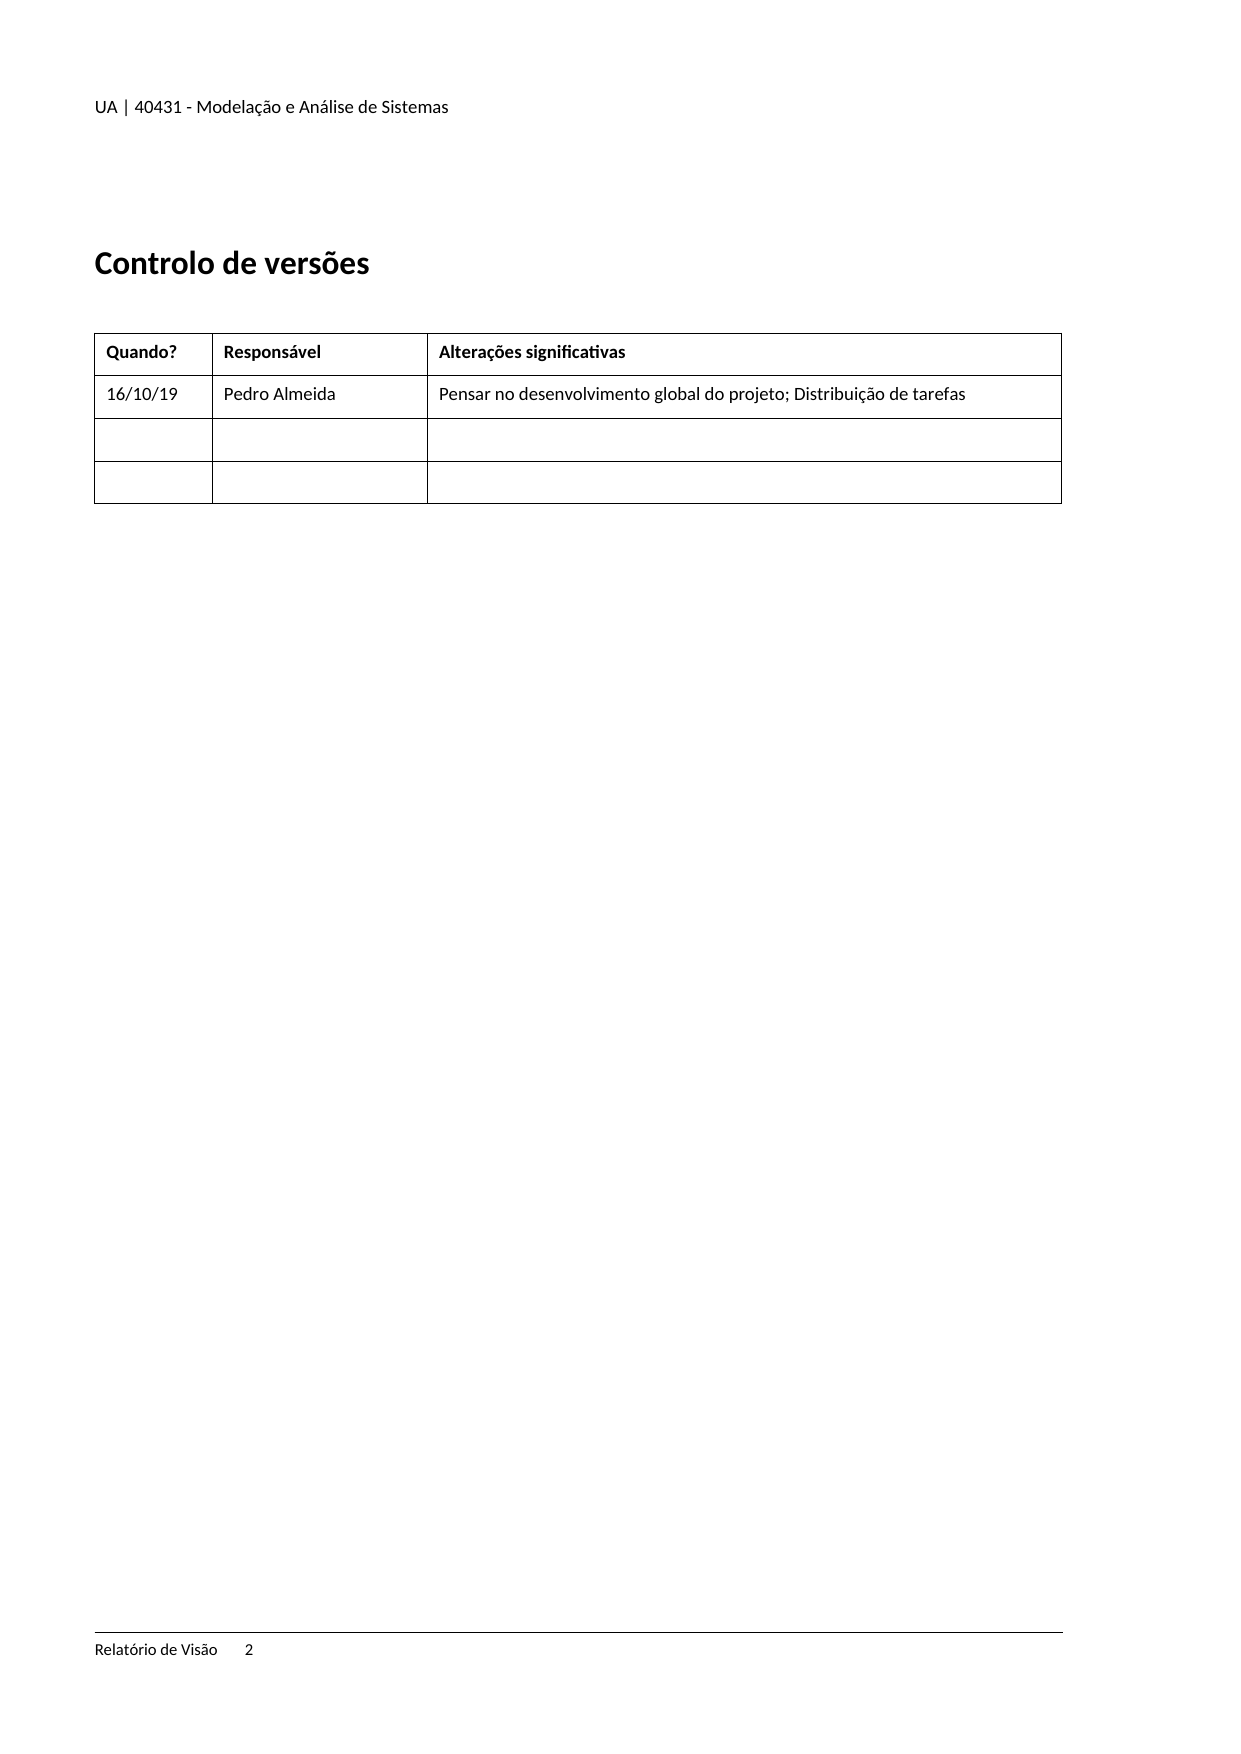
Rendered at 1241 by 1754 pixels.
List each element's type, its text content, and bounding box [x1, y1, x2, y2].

table_cell [95, 419, 212, 461]
table_cell [428, 419, 1061, 461]
table_cell [95, 462, 212, 503]
table_cell Pedro Almeida [213, 376, 427, 418]
table_cell [213, 419, 427, 461]
table_header Quando? [95, 334, 212, 375]
table_cell [213, 462, 427, 503]
table_cell [428, 462, 1061, 503]
table_cell Pensar no desenvolvimento global do projeto; Distribuição de tarefas [428, 376, 1061, 418]
table_cell 16/10/19 [95, 376, 212, 418]
table_header Alterações significativas [428, 334, 1061, 375]
list Controlo de versões [94, 242, 1063, 282]
table_header Responsável [213, 334, 427, 375]
